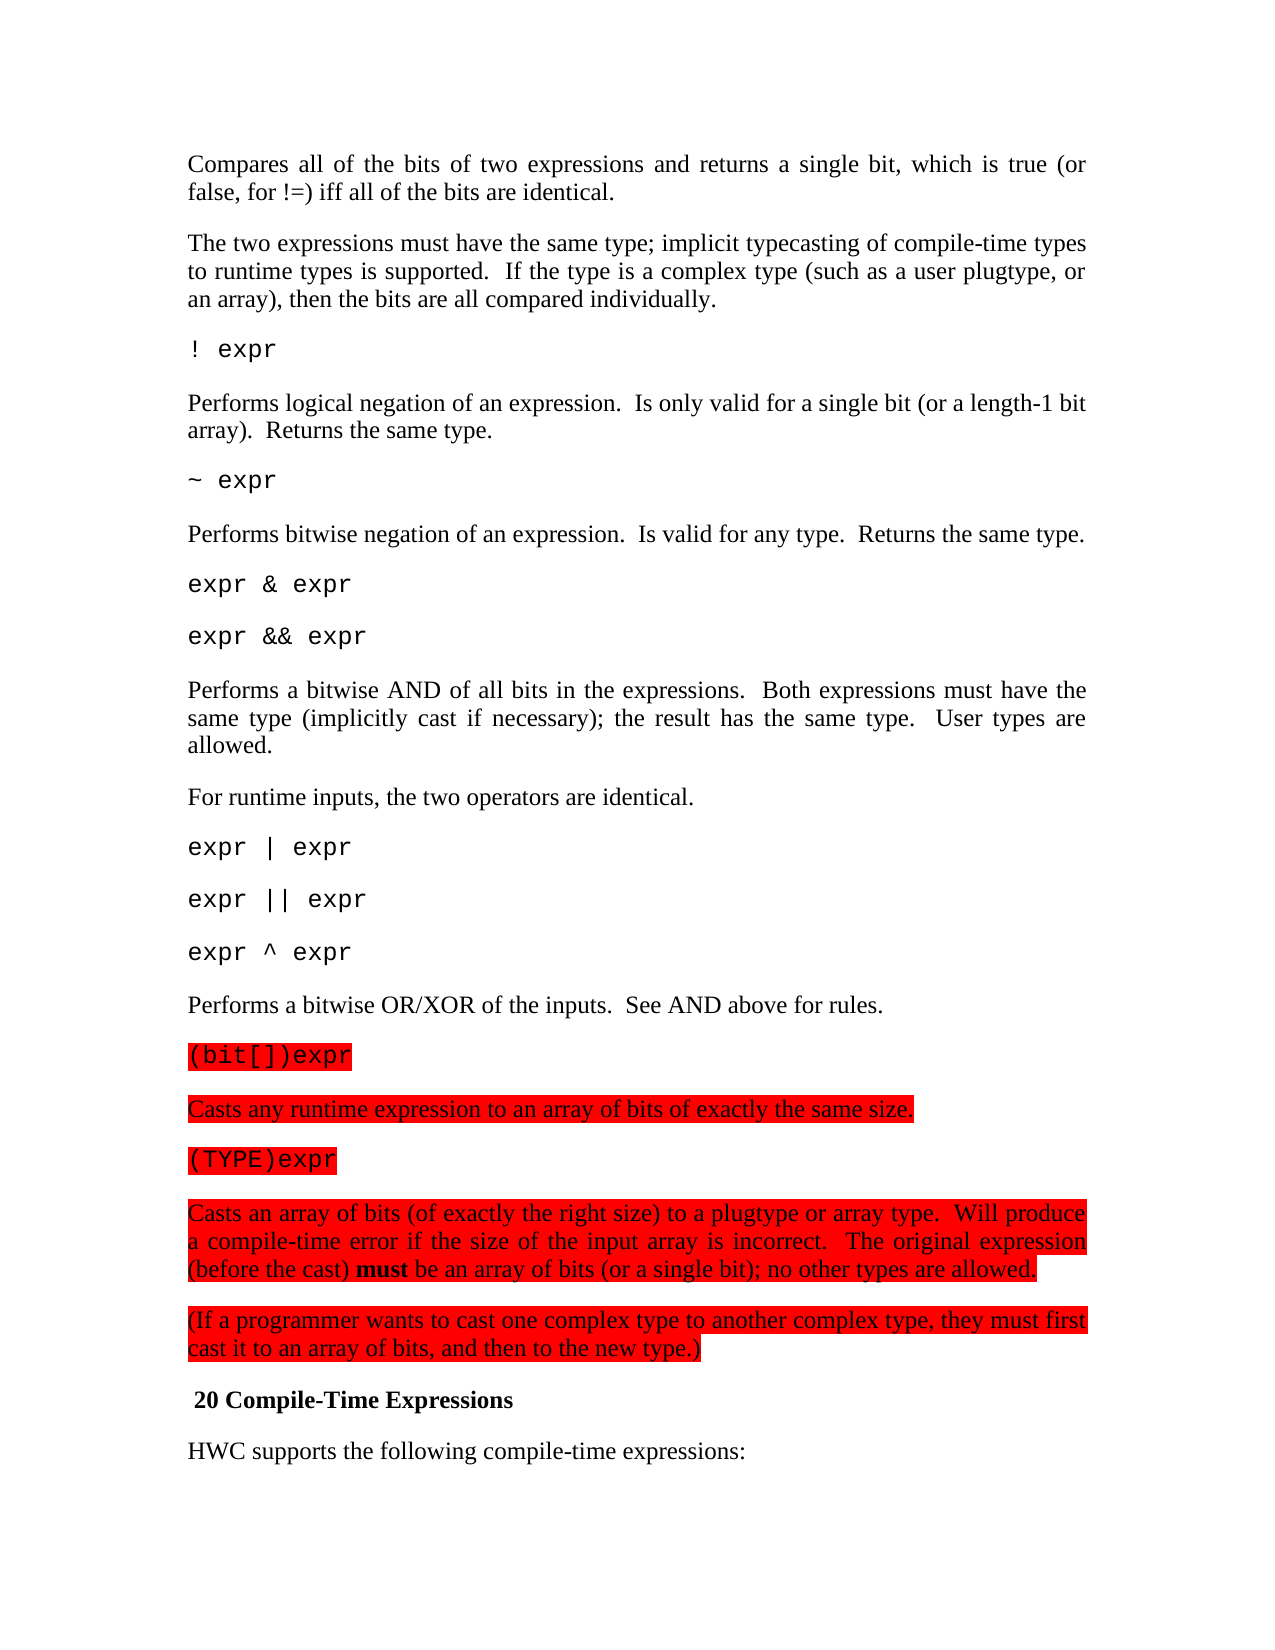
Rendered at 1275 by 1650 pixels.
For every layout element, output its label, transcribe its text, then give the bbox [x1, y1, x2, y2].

text (TYPE)expr [187, 1147, 1087, 1175]
text The two expressions must have the same type; implicit typecasting of compile-time types to runtime types is supported. If the type is a complex type (such as a user plugtype, or an array), then the bits are all compared individually. [187, 229, 1087, 312]
text ~ expr [187, 468, 1087, 496]
text expr & expr [187, 572, 1087, 600]
text Compares all of the bits of two expressions and returns a single bit, which is true (or false, for !=) iff all of the bits are identical. [187, 150, 1087, 205]
text Performs bitwise negation of an expression. Is valid for any type. Returns the same type. [187, 520, 1087, 548]
text Performs a bitwise AND of all bits in the expressions. Both expressions must have the same type (implicitly cast if necessary); the result has the same type. User types are allowed. [187, 676, 1087, 759]
list Compile-Time Expressions [187, 1386, 1087, 1413]
text Casts any runtime expression to an array of bits of exactly the same size. [187, 1095, 1087, 1123]
text Performs logical negation of an expression. Is only valid for a single bit (or a length-1 bit array). Returns the same type. [187, 389, 1087, 444]
text expr && expr [187, 624, 1087, 652]
text HWC supports the following compile-time expressions: [187, 1437, 1087, 1465]
text For runtime inputs, the two operators are identical. [187, 783, 1087, 811]
text expr || expr [187, 887, 1087, 915]
text expr | expr [187, 835, 1087, 863]
text (If a programmer wants to cast one complex type to another complex type, they must first cast it to an array of bits, and then to the new type.) [187, 1306, 1087, 1362]
text Casts an array of bits (of exactly the right size) to a plugtype or array type. Will produce a compile-time error if the size of the input array is incorrect. The original expression (before the cast) must be an array of bits (or a single bit); no other types are allowed. [187, 1199, 1087, 1282]
text Performs a bitwise OR/XOR of the inputs. See AND above for rules. [187, 992, 1087, 1019]
text expr ^ expr [187, 939, 1087, 968]
text ! expr [187, 336, 1087, 365]
text (bit[])expr [187, 1043, 1087, 1071]
